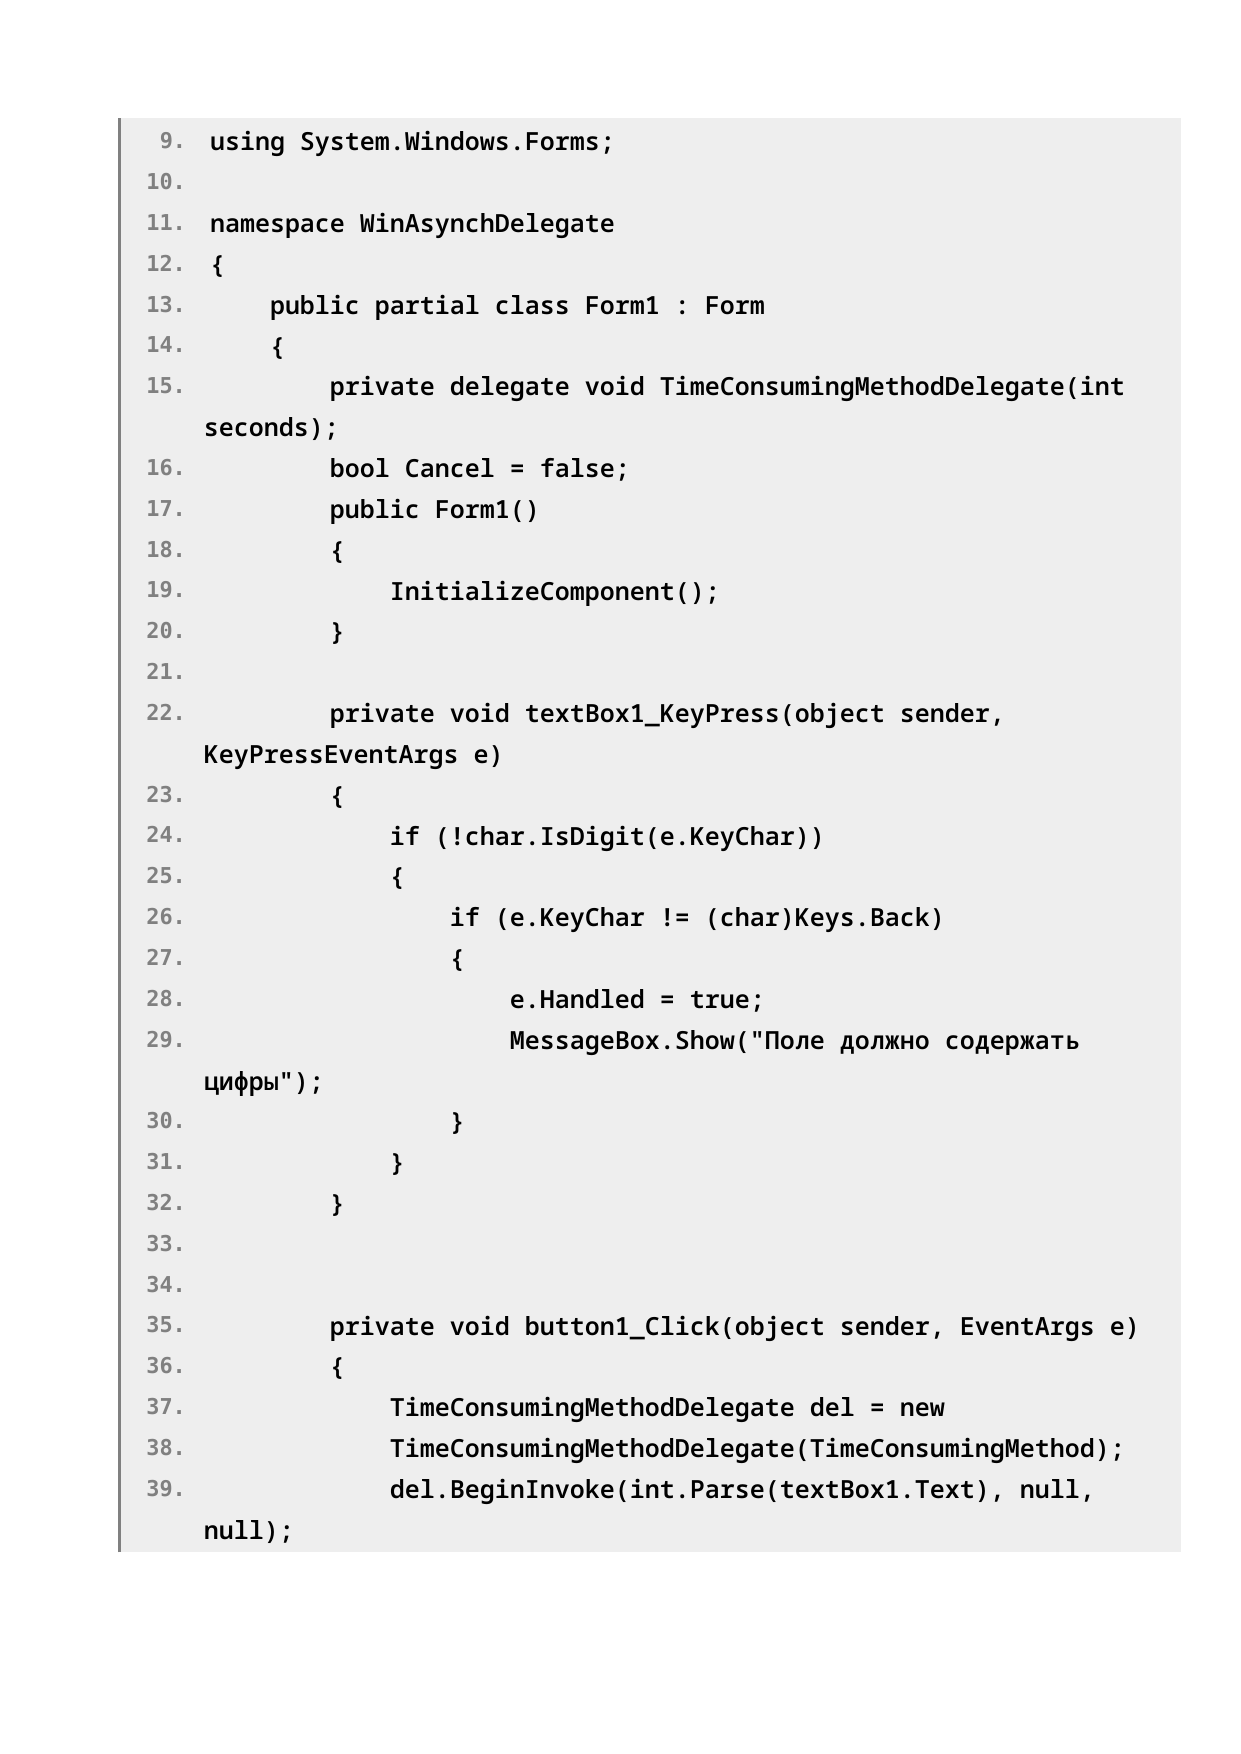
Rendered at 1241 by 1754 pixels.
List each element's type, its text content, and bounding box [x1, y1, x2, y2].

list TimeConsumingMethodDelegate del = new [121, 1384, 1181, 1424]
list TimeConsumingMethodDelegate(TimeConsumingMethod); [121, 1425, 1181, 1465]
list } [121, 1098, 1181, 1138]
list { [121, 771, 1181, 811]
list public partial class Form1 : Form [121, 281, 1181, 321]
list } [121, 1180, 1181, 1220]
list public Form1() [121, 486, 1181, 526]
list using System.Windows.Forms; [121, 118, 1181, 158]
list private delegate void TimeConsumingMethodDelegate(int seconds); [121, 363, 1181, 444]
list e.Handled = true; [121, 976, 1181, 1016]
list del.BeginInvoke(int.Parse(textBox1.Text), null, null); [121, 1466, 1181, 1552]
list { [121, 1343, 1181, 1383]
list bool Cancel = false; [121, 445, 1181, 485]
list { [121, 526, 1181, 566]
list MessageBox.Show("Поле должно содержать цифры"); [121, 1016, 1181, 1097]
list } [121, 1139, 1181, 1179]
list if (!char.IsDigit(e.KeyChar)) [121, 812, 1181, 852]
list } [121, 608, 1181, 648]
list InitializeComponent(); [121, 567, 1181, 607]
list { [121, 935, 1181, 975]
list private void button1_Click(object sender, EventArgs e) [121, 1302, 1181, 1342]
list { [121, 853, 1181, 893]
list namespace WinAsynchDelegate [121, 200, 1181, 240]
list if (e.KeyChar != (char)Keys.Back) [121, 894, 1181, 934]
list { [121, 322, 1181, 362]
list private void textBox1_KeyPress(object sender, KeyPressEventArgs e) [121, 690, 1181, 771]
list { [121, 241, 1181, 281]
